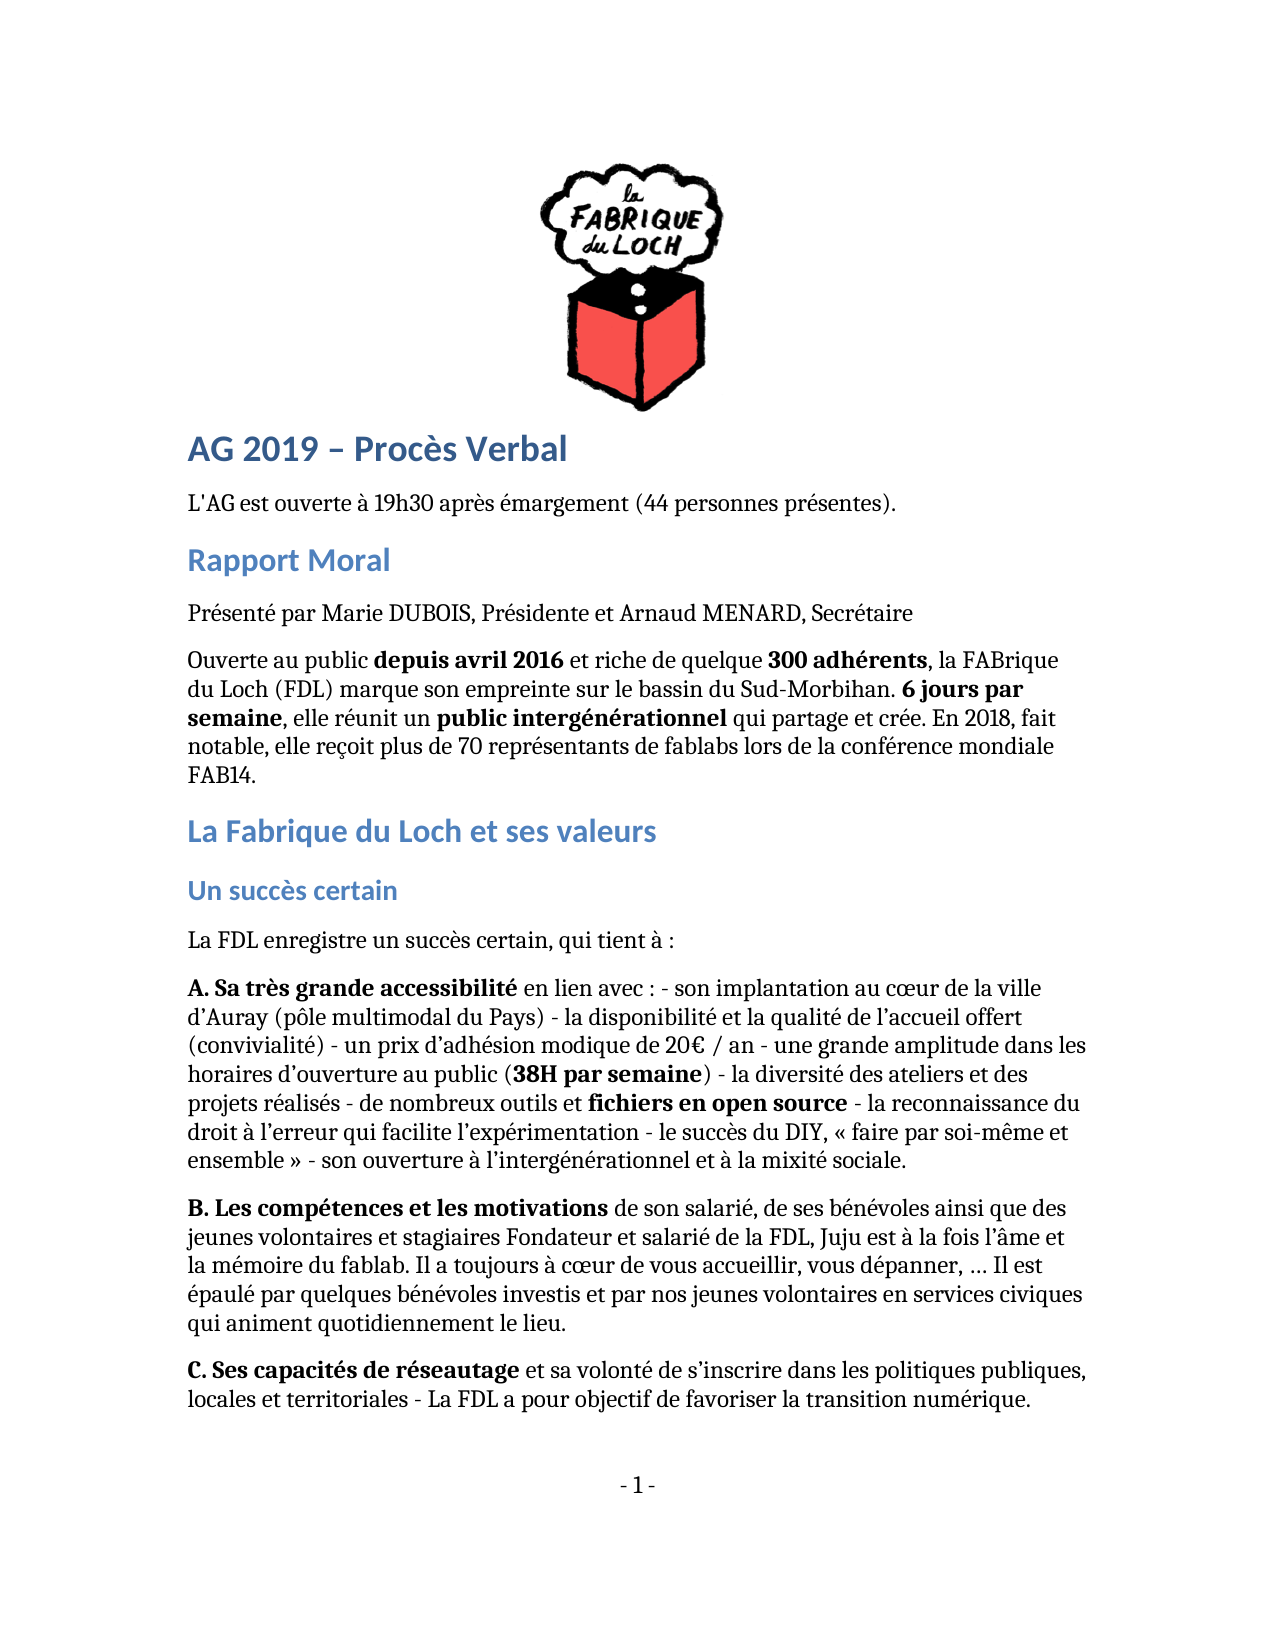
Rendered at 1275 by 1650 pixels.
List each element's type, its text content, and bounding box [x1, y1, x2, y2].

text C. Ses capacités de réseautage et sa volonté de s’inscrire dans les politiques publiques, locales et territoriales - La FDL a pour objectif de favoriser la transition numérique. [187, 1356, 1087, 1414]
text Ouverte au public depuis avril 2016 et riche de quelque 300 adhérents, la FABrique du Loch (FDL) marque son empreinte sur le bassin du Sud-Morbihan. 6 jours par semaine, elle réunit un public intergénérationnel qui partage et crée. En 2018, fait notable, elle reçoit plus de 70 représentants de fablabs lors de la conférence mondiale FAB14. [187, 646, 1087, 790]
subtitle Rapport Moral [187, 539, 1087, 580]
subtitle La Fabrique du Loch et ses valeurs [187, 811, 1087, 851]
text Présenté par Marie DUBOIS, Présidente et Arnaud MENARD, Secrétaire [187, 598, 1087, 627]
picture [515, 150, 760, 425]
text L'AG est ouverte à 19h30 après émargement (44 personnes présentes). [187, 489, 1087, 518]
text B. Les compétences et les motivations de son salarié, de ses bénévoles ainsi que des jeunes volontaires et stagiaires Fondateur et salarié de la FDL, Juju est à la fois l’âme et la mémoire du fablab. Il a toujours à cœur de vous accueillir, vous dépanner, … Il est épaulé par quelques bénévoles investis et par nos jeunes volontaires en services civiques qui animent quotidiennement le lieu. [187, 1194, 1087, 1338]
subtitle Un succès certain [187, 872, 1087, 908]
text A. Sa très grande accessibilité en lien avec : - son implantation au cœur de la ville d’Auray (pôle multimodal du Pays) - la disponibilité et la qualité de l’accueil offert (convivialité) - un prix d’adhésion modique de 20€ / an - une grande amplitude dans les horaires d’ouverture au public (38H par semaine) - la diversité des ateliers et des projets réalisés - de nombreux outils et fichiers en open source - la reconnaissance du droit à l’erreur qui facilite l’expérimentation - le succès du DIY, « faire par soi-même et ensemble » - son ouverture à l’intergénérationnel et à la mixité sociale. [187, 974, 1087, 1175]
text La FDL enregistre un succès certain, qui tient à : [187, 926, 1087, 955]
subtitle AG 2019 – Procès Verbal [187, 200, 1087, 471]
